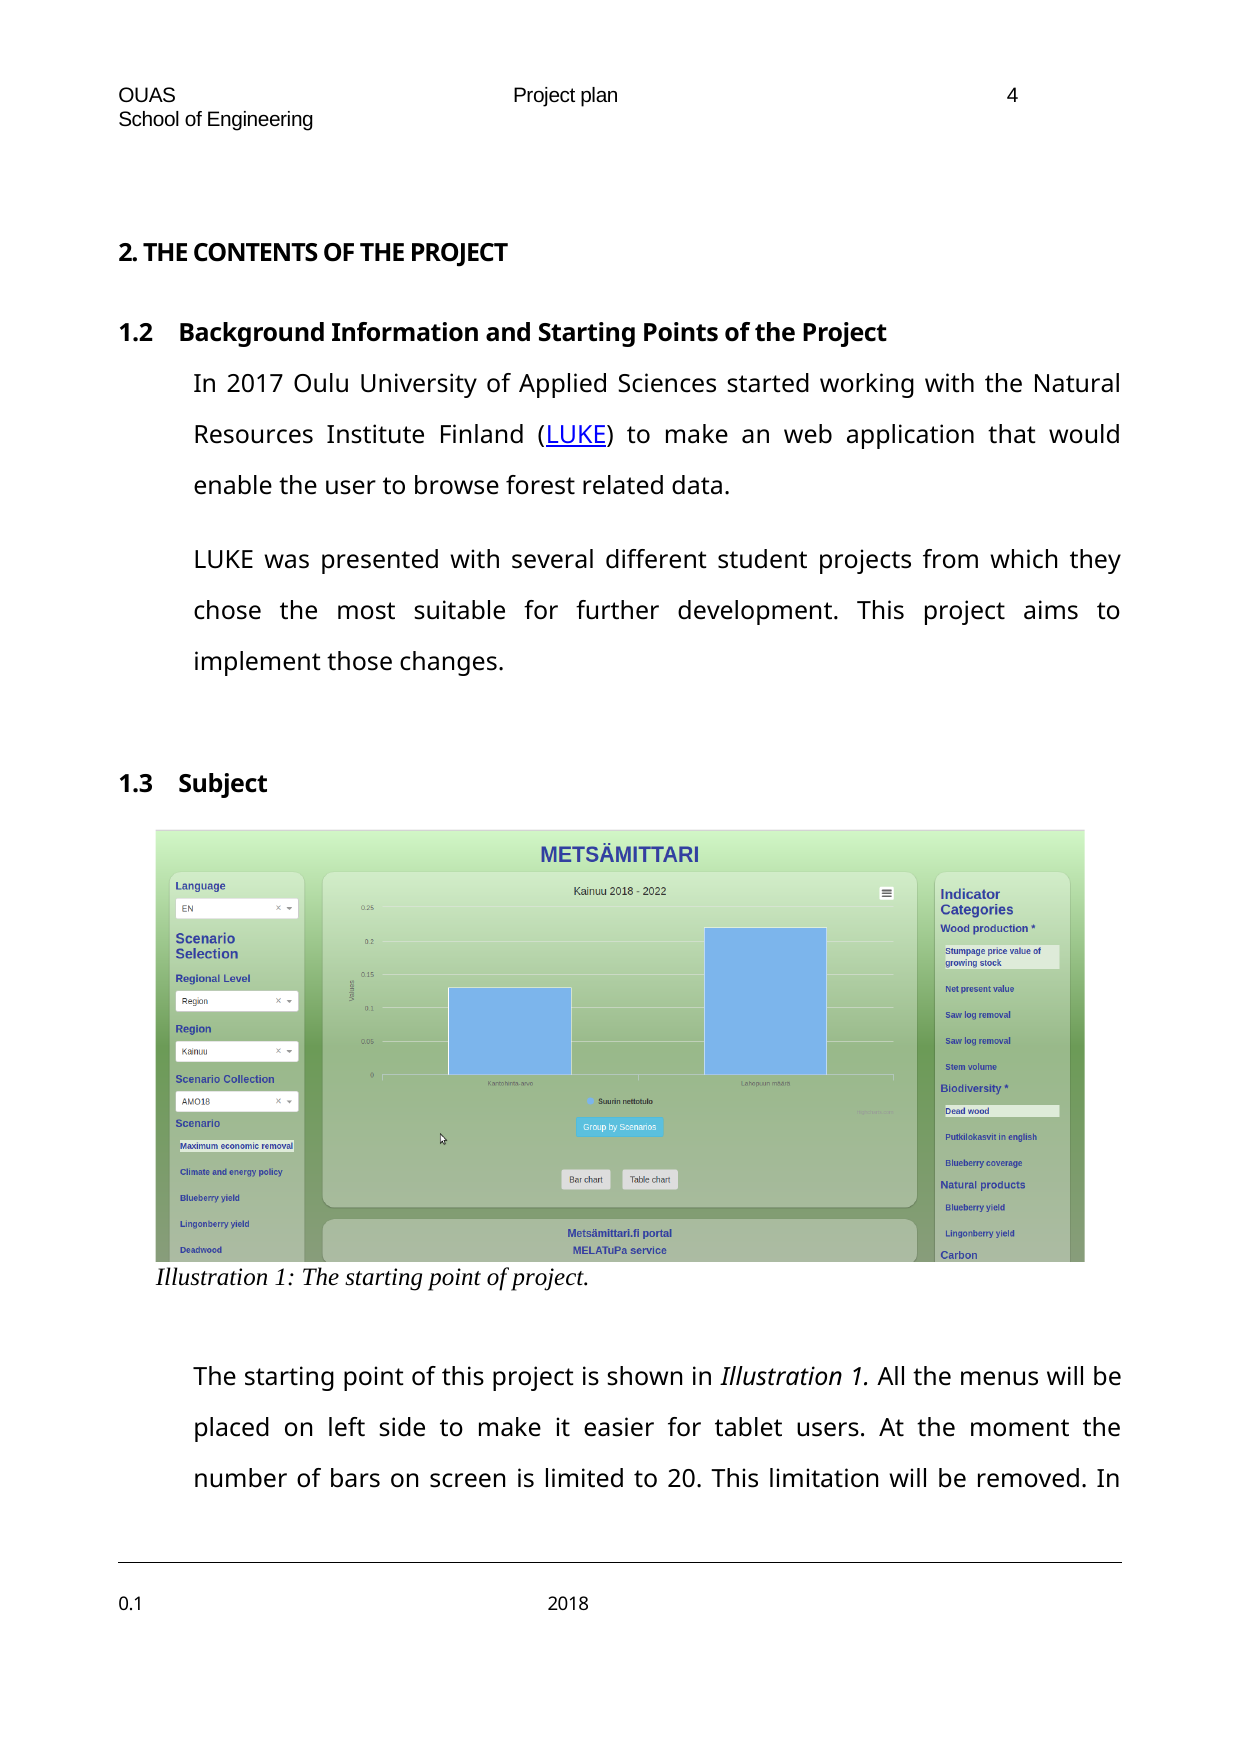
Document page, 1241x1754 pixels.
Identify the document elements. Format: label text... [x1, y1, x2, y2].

subtitle Subject [118, 766, 1122, 800]
text In 2017 Oulu University of Applied Sciences started working with the Natural Resources Institute Finland (LUKE) to make an web application that would enable the user to browse forest related data. [193, 365, 1122, 502]
picture [155, 829, 1085, 1262]
subtitle 2. THE CONTENTS OF THE PROJECT [118, 234, 1122, 277]
subtitle Background Information and Starting Points of the Project [118, 314, 1122, 348]
text Illustration 1: The starting point of project. [156, 1262, 1084, 1291]
text LUKE was presented with several different student projects from which they chose the most suitable for further development. This project aims to implement those changes. [193, 541, 1122, 678]
text The starting point of this project is shown in Illustration 1. All the menus will be placed on left side to make it easier for tablet users. At the moment the number of bars on screen is limited to 20. This limitation will be removed. In [193, 1359, 1122, 1495]
